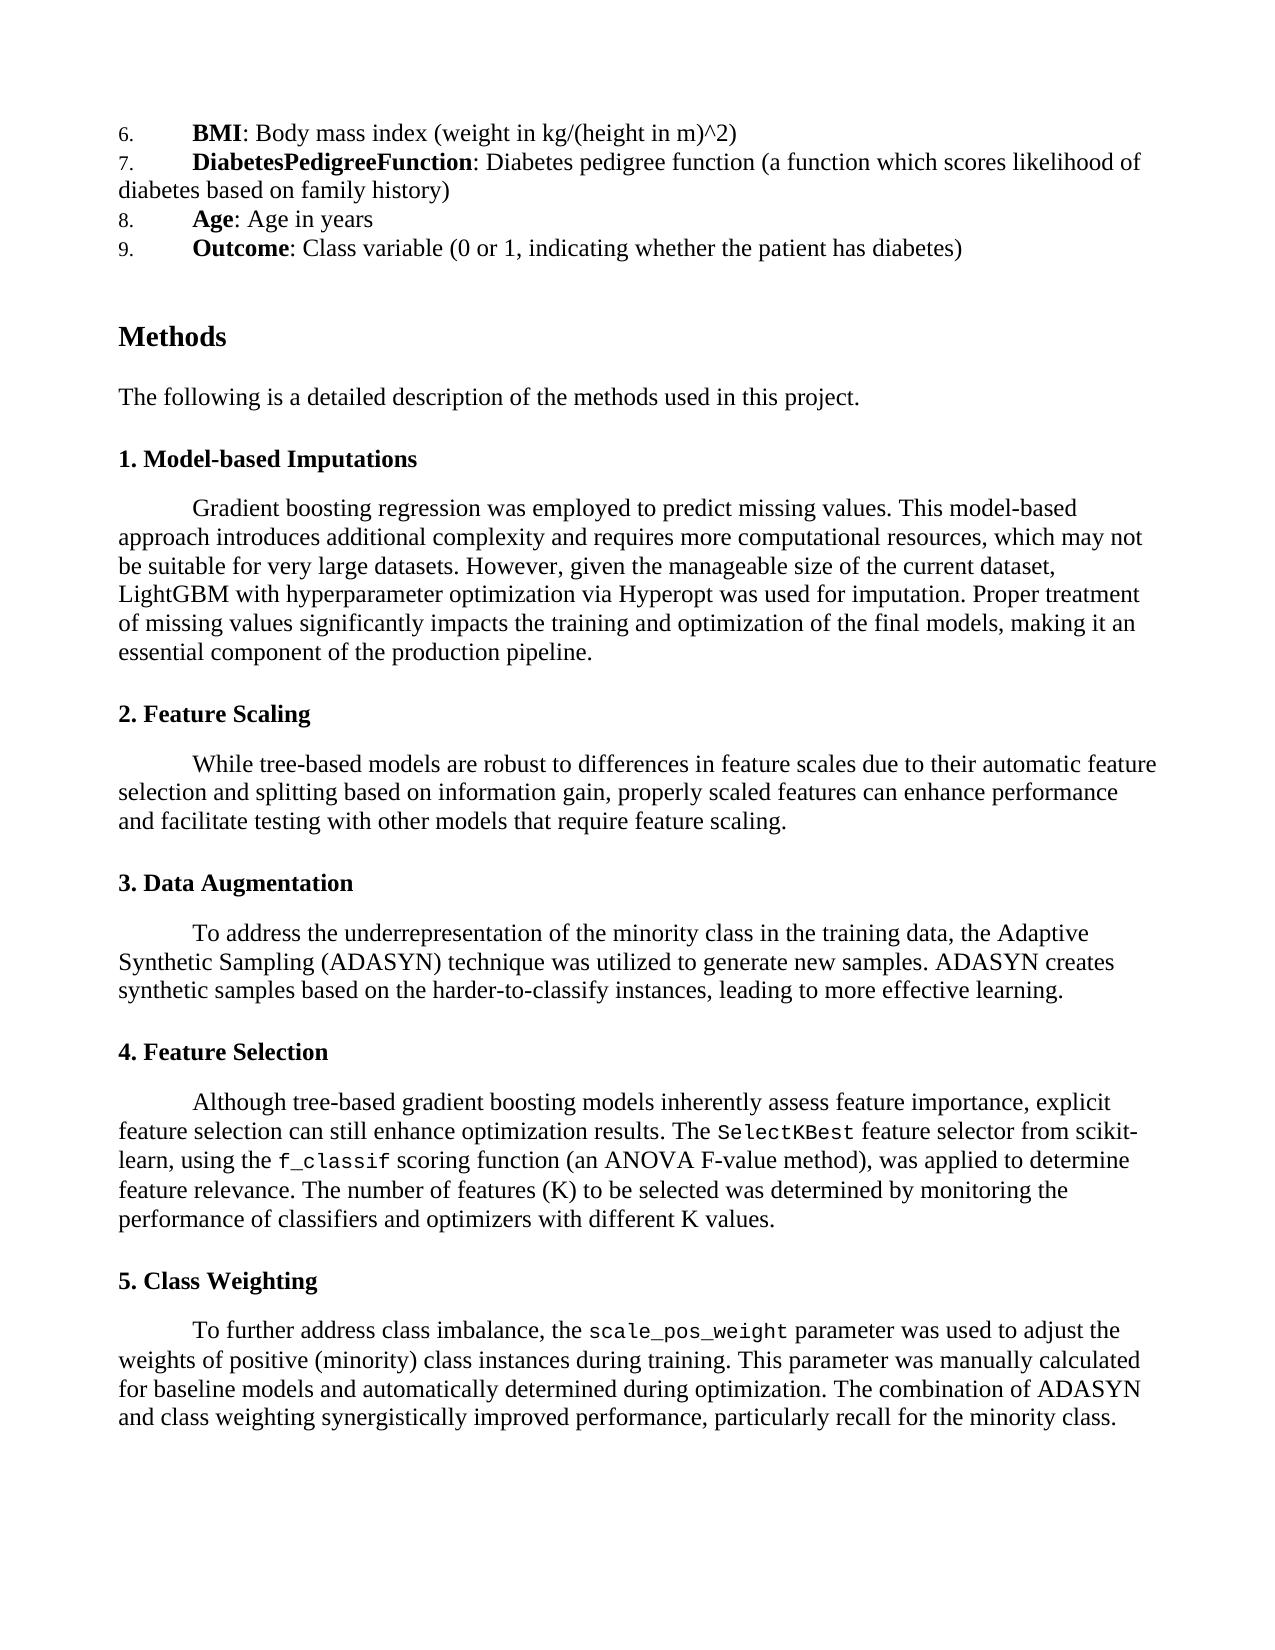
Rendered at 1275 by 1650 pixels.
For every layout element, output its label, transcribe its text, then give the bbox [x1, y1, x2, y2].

text 3. Data Augmentation [118, 868, 1157, 897]
text 2. Feature Scaling [118, 699, 1157, 728]
text 4. Feature Selection [118, 1037, 1157, 1066]
text 5. Class Weighting [118, 1266, 1157, 1294]
text Methods [118, 319, 1157, 353]
list BMI: Body mass index (weight in kg/(height in m)^2) [118, 118, 1157, 147]
list Age: Age in years [118, 204, 1157, 233]
text To address the underrepresentation of the minority class in the training data, the Adaptive Synthetic Sampling (ADASYN) technique was utilized to generate new samples. ADASYN creates synthetic samples based on the harder-to-classify instances, leading to more effective learning. [118, 918, 1157, 1004]
list Outcome: Class variable (0 or 1, indicating whether the patient has diabetes) [118, 233, 1157, 262]
text While tree-based models are robust to differences in feature scales due to their automatic feature selection and splitting based on information gain, properly scaled features can enhance performance and facilitate testing with other models that require feature scaling. [118, 749, 1157, 835]
text Gradient boosting regression was employed to predict missing values. This model-based approach introduces additional complexity and requires more computational resources, which may not be suitable for very large datasets. However, given the manageable size of the current dataset, LightGBM with hyperparameter optimization via Hyperopt was used for imputation. Proper treatment of missing values significantly impacts the training and optimization of the final models, making it an essential component of the production pipeline. [118, 493, 1157, 666]
list DiabetesPedigreeFunction: Diabetes pedigree function (a function which scores likelihood of diabetes based on family history) [118, 147, 1157, 204]
text The following is a detailed description of the methods used in this project. [118, 382, 1157, 410]
text Although tree-based gradient boosting models inherently assess feature importance, explicit feature selection can still enhance optimization results. The SelectKBest feature selector from scikit-learn, using the f_classif scoring function (an ANOVA F-value method), was applied to determine feature relevance. The number of features (K) to be selected was determined by monitoring the performance of classifiers and optimizers with different K values. [118, 1087, 1157, 1232]
text To further address class imbalance, the scale_pos_weight parameter was used to adjust the weights of positive (minority) class instances during training. This parameter was manually calculated for baseline models and automatically determined during optimization. The combination of ADASYN and class weighting synergistically improved performance, particularly recall for the minority class. [118, 1315, 1157, 1431]
text 1. Model-based Imputations [118, 444, 1157, 472]
